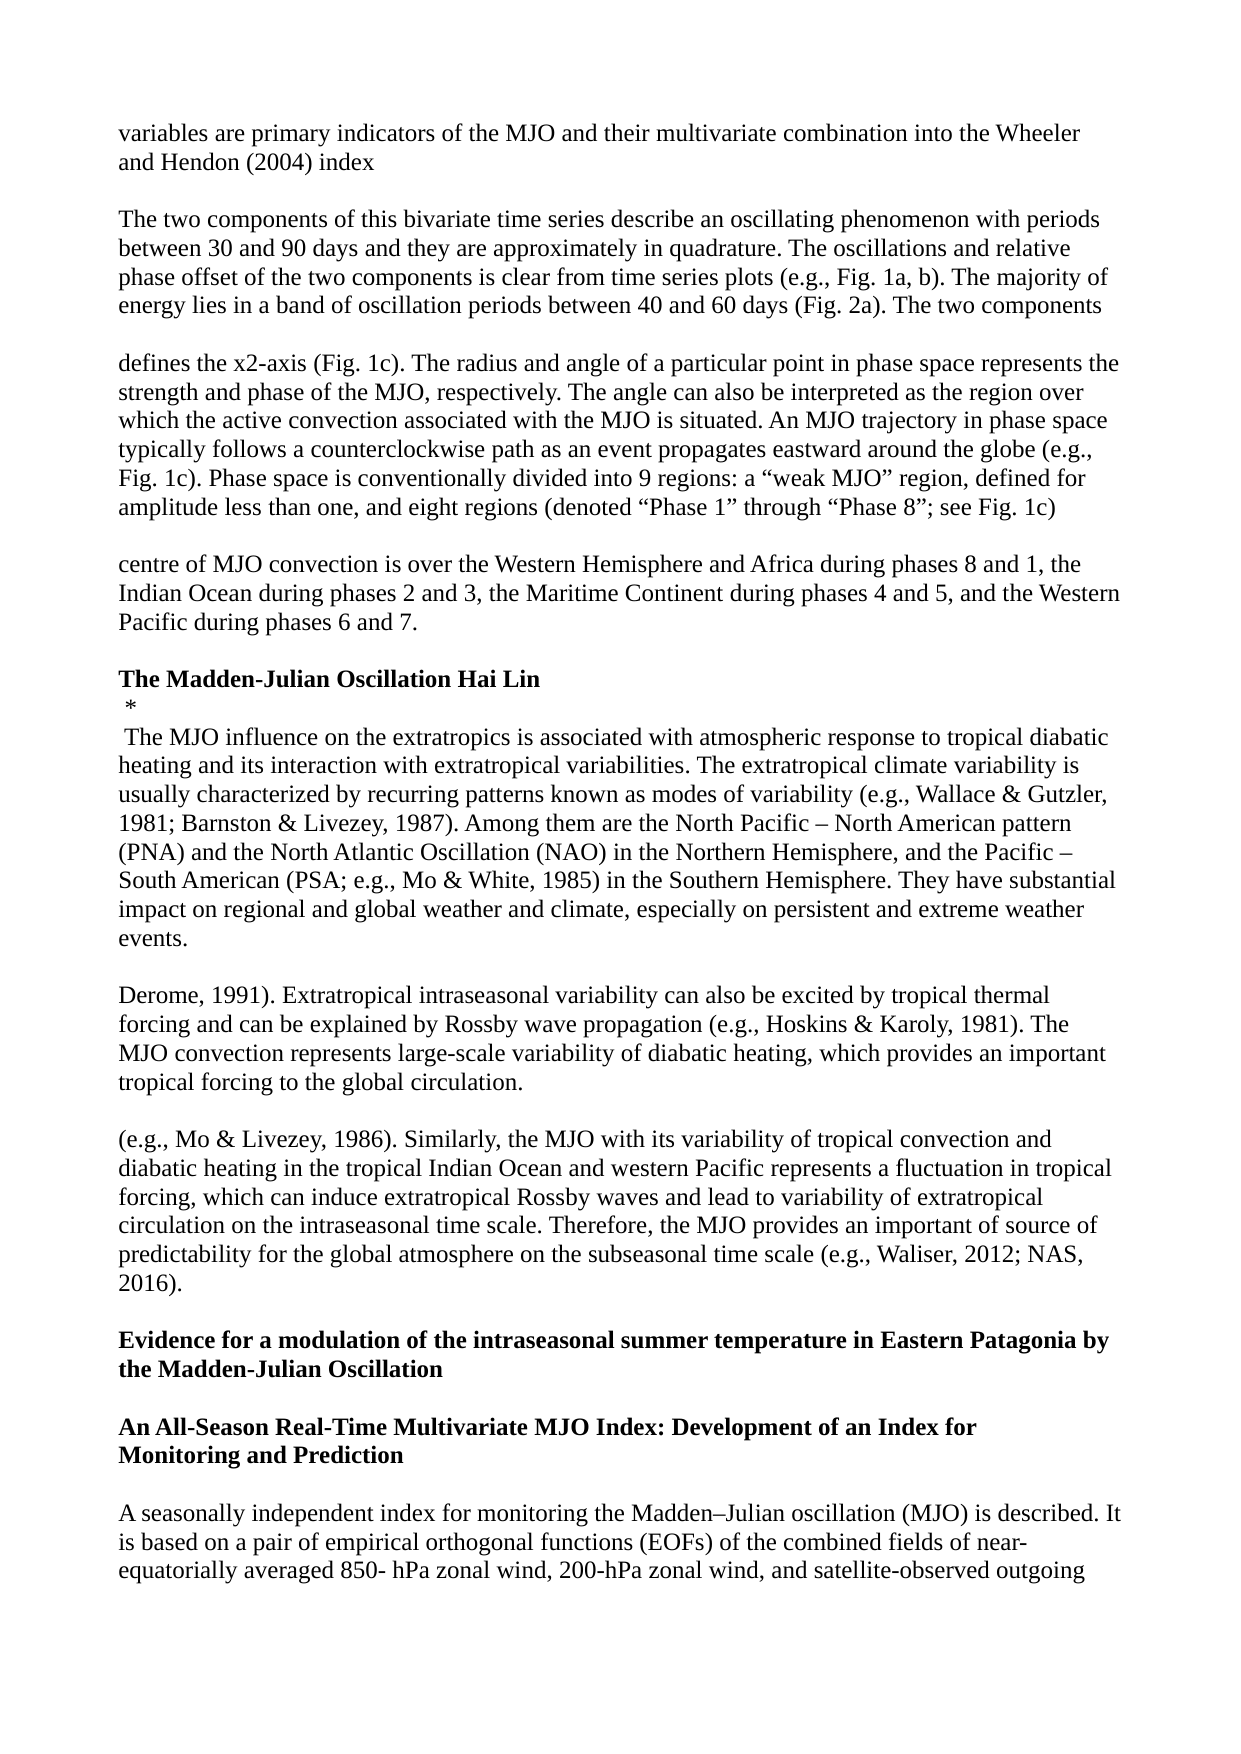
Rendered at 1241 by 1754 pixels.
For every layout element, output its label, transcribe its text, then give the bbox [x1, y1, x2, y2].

text Evidence for a modulation of the intraseasonal summer temperature in Eastern Patagonia by the Madden-Julian Oscillation [118, 1326, 1122, 1383]
text A seasonally independent index for monitoring the Madden–Julian oscillation (MJO) is described. It is based on a pair of empirical orthogonal functions (EOFs) of the combined fields of near-equatorially averaged 850- hPa zonal wind, 200-hPa zonal wind, and satellite-observed outgoing [118, 1498, 1122, 1584]
text An All-Season Real-Time Multivariate MJO Index: Development of an Index for [118, 1412, 1122, 1441]
text (e.g., Mo & Livezey, 1986). Similarly, the MJO with its variability of tropical convection and diabatic heating in the tropical Indian Ocean and western Pacific represents a fluctuation in tropical forcing, which can induce extratropical Rossby waves and lead to variability of extratropical circulation on the intraseasonal time scale. Therefore, the MJO provides an important of source of predictability for the global atmosphere on the subseasonal time scale (e.g., Waliser, 2012; NAS, 2016). [118, 1124, 1122, 1297]
text The MJO influence on the extratropics is associated with atmospheric response to tropical diabatic heating and its interaction with extratropical variabilities. The extratropical climate variability is usually characterized by recurring patterns known as modes of variability (e.g., Wallace & Gutzler, 1981; Barnston & Livezey, 1987). Among them are the North Pacific – North American pattern (PNA) and the North Atlantic Oscillation (NAO) in the Northern Hemisphere, and the Pacific – South American (PSA; e.g., Mo & White, 1985) in the Southern Hemisphere. They have substantial impact on regional and global weather and climate, especially on persistent and extreme weather events. [118, 722, 1122, 952]
text * [118, 693, 1122, 722]
text defines the x2-axis (Fig. 1c). The radius and angle of a particular point in phase space represents the strength and phase of the MJO, respectively. The angle can also be interpreted as the region over which the active convection associated with the MJO is situated. An MJO trajectory in phase space typically follows a counterclockwise path as an event propagates eastward around the globe (e.g., Fig. 1c). Phase space is conventionally divided into 9 regions: a “weak MJO” region, defined for amplitude less than one, and eight regions (denoted “Phase 1” through “Phase 8”; see Fig. 1c) [118, 348, 1122, 521]
text centre of MJO convection is over the Western Hemisphere and Africa during phases 8 and 1, the Indian Ocean during phases 2 and 3, the Maritime Continent during phases 4 and 5, and the Western Pacific during phases 6 and 7. [118, 549, 1122, 636]
text Derome, 1991). Extratropical intraseasonal variability can also be excited by tropical thermal forcing and can be explained by Rossby wave propagation (e.g., Hoskins & Karoly, 1981). The MJO convection represents large-scale variability of diabatic heating, which provides an important tropical forcing to the global circulation. [118, 981, 1122, 1096]
text Monitoring and Prediction [118, 1441, 1122, 1469]
text variables are primary indicators of the MJO and their multivariate combination into the Wheeler and Hendon (2004) index [118, 118, 1122, 176]
text The two components of this bivariate time series describe an oscillating phenomenon with periods between 30 and 90 days and they are approximately in quadrature. The oscillations and relative phase offset of the two components is clear from time series plots (e.g., Fig. 1a, b). The majority of energy lies in a band of oscillation periods between 40 and 60 days (Fig. 2a). The two components [118, 204, 1122, 319]
text The Madden-Julian Oscillation Hai Lin [118, 664, 1122, 693]
